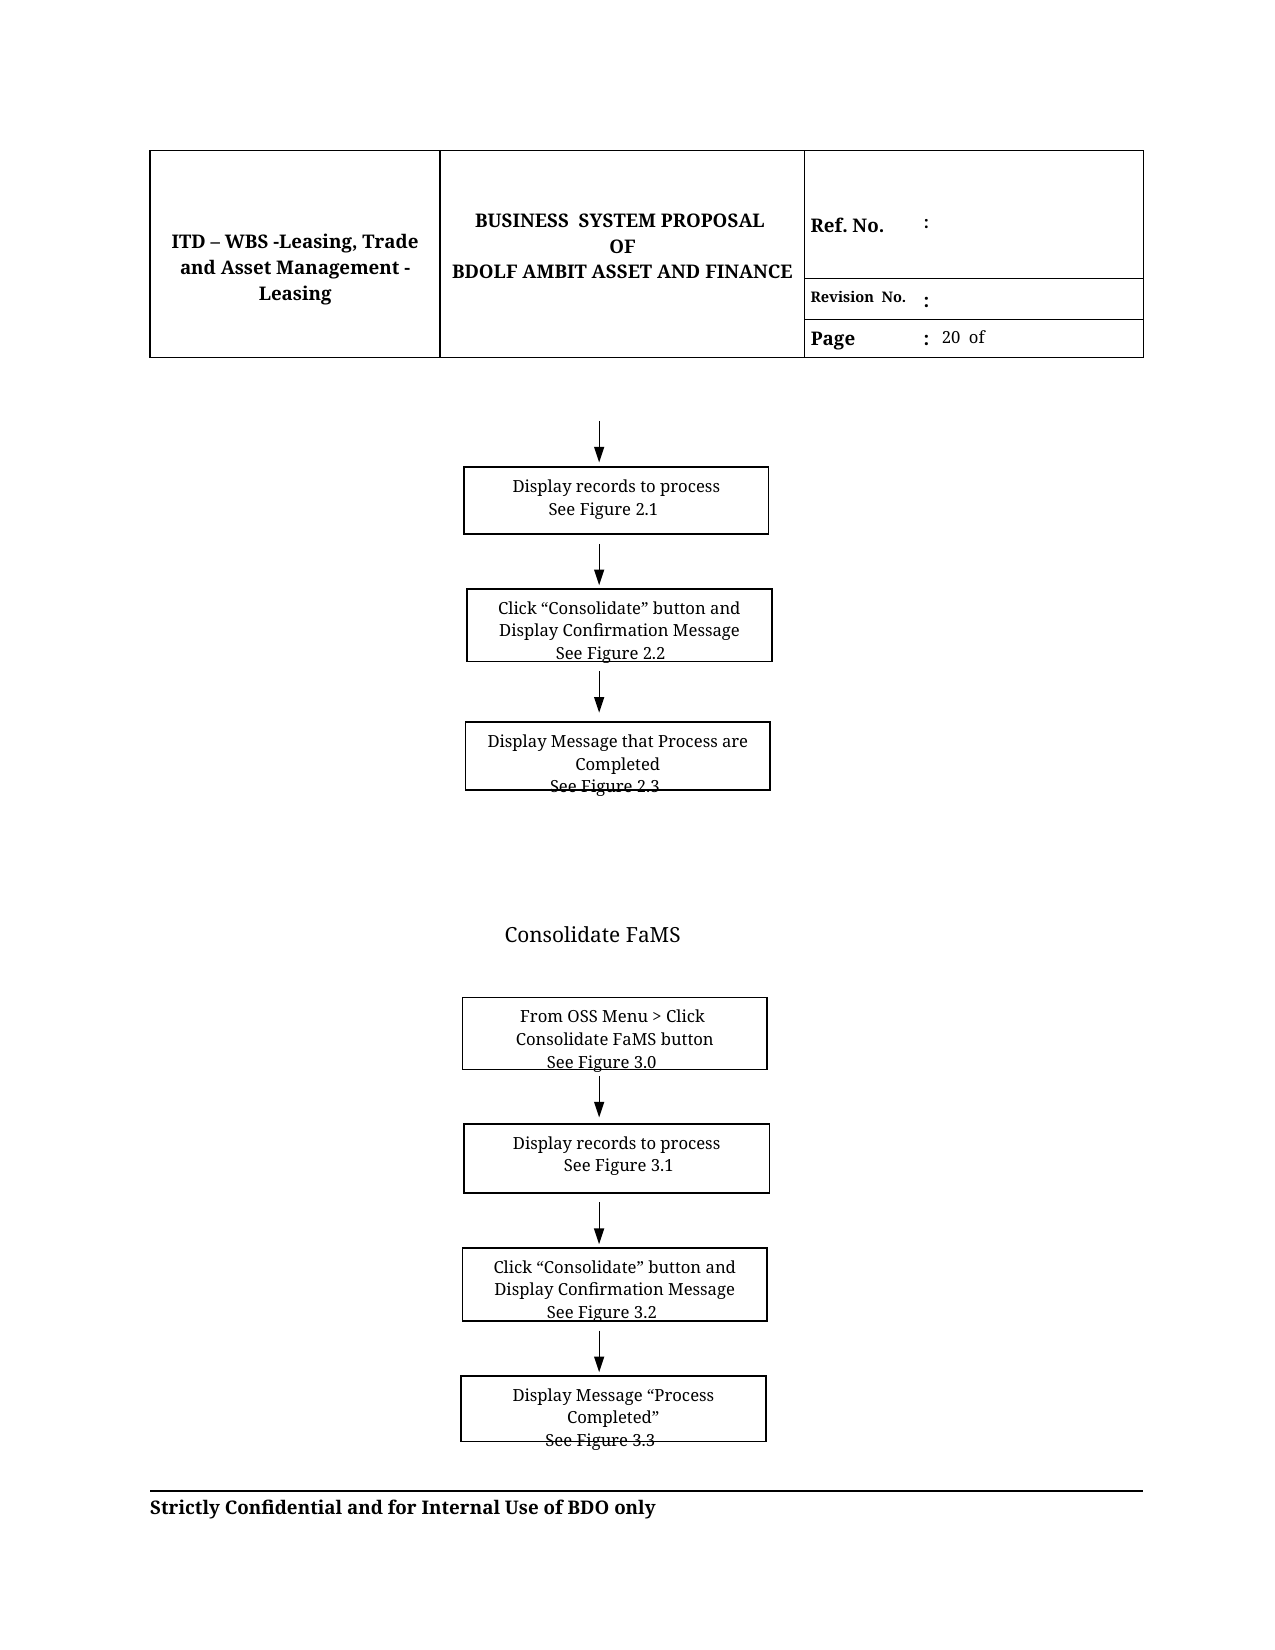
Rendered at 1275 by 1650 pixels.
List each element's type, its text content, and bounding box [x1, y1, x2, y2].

list Consolidate FaMS [150, 920, 1143, 948]
